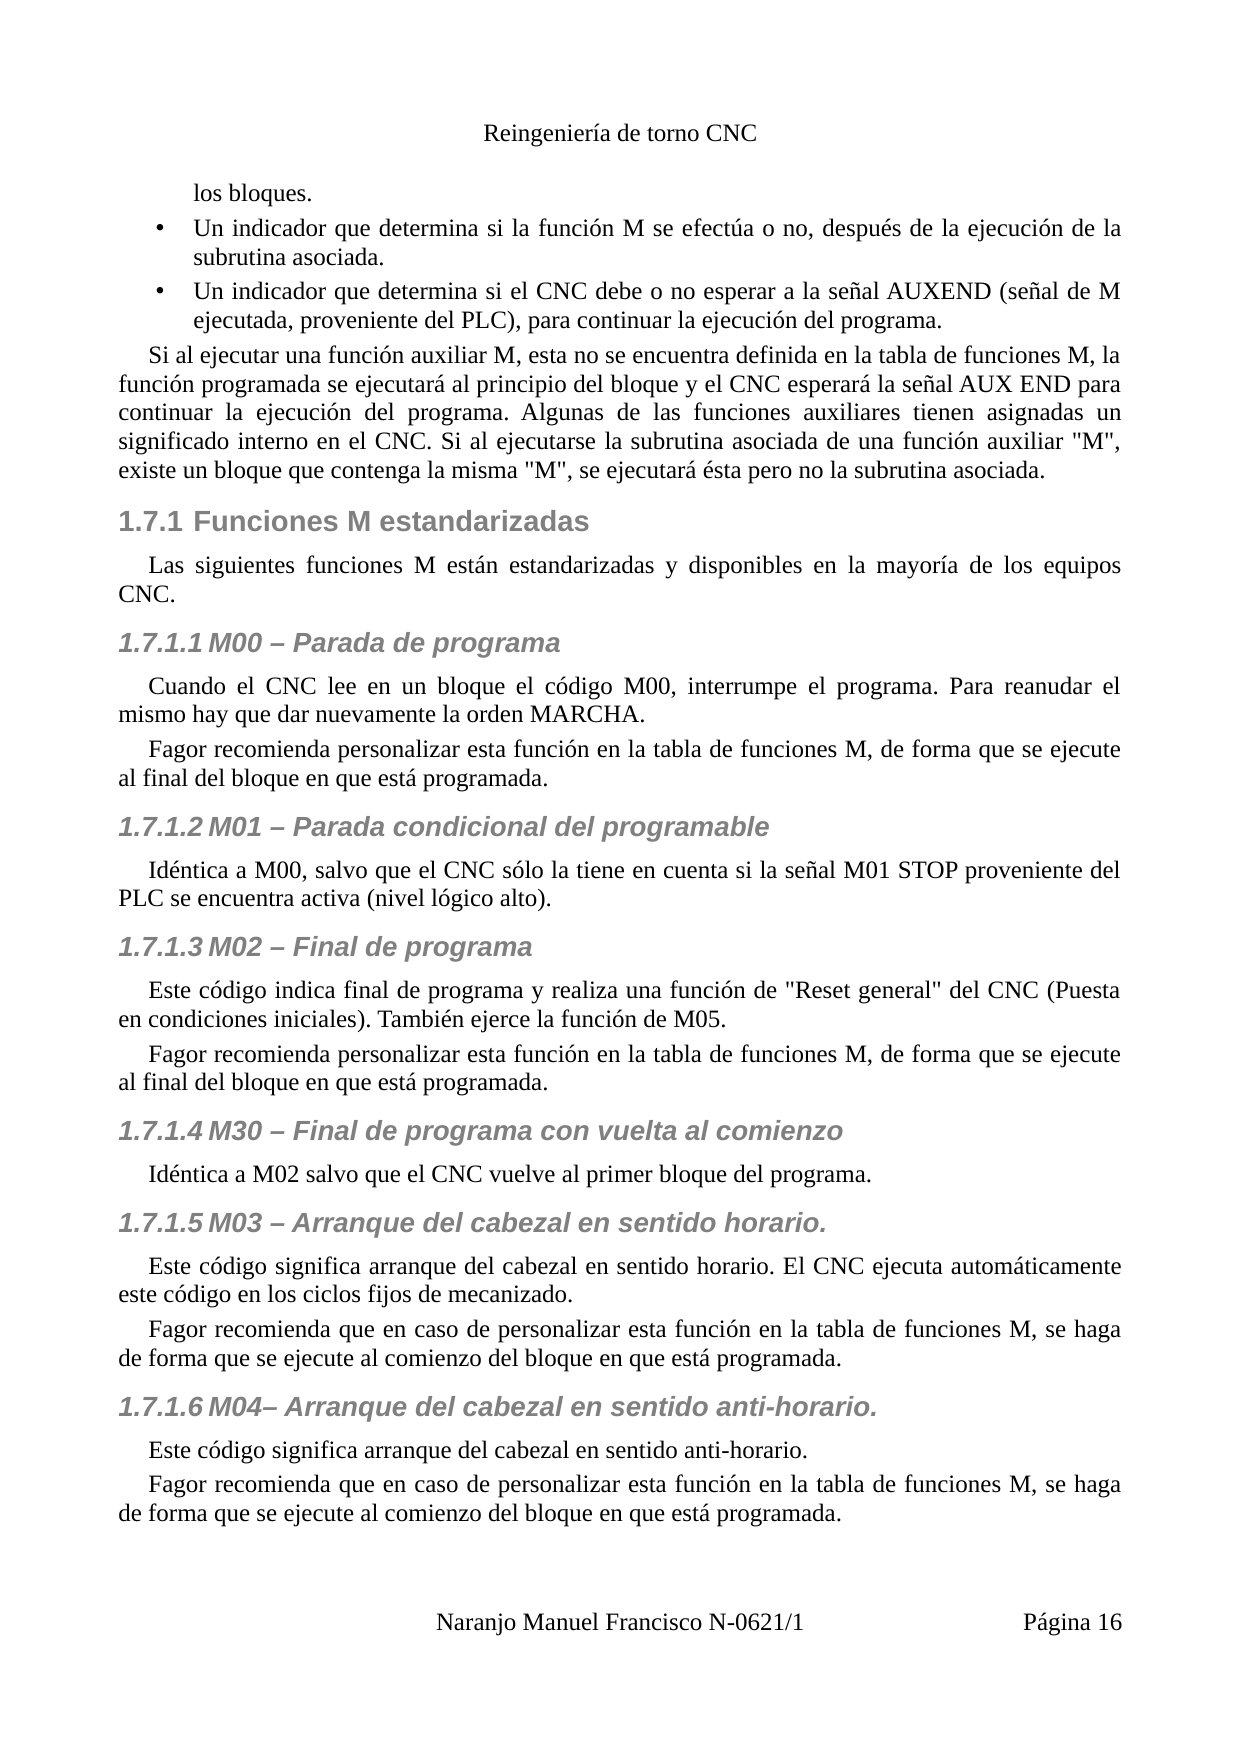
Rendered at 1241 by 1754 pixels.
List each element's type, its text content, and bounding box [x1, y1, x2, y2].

subtitle M00 – Parada de programa [118, 626, 1122, 658]
subtitle M03 – Arranque del cabezal en sentido horario. [118, 1206, 1122, 1238]
text Cuando el CNC lee en un bloque el código M00, interrumpe el programa. Para reanudar el mismo hay que dar nuevamente la orden MARCHA. [118, 671, 1122, 728]
text Las siguientes funciones M están estandarizadas y disponibles en la mayoría de los equipos CNC. [118, 550, 1122, 608]
subtitle M04– Arranque del cabezal en sentido anti-horario. [118, 1390, 1122, 1422]
subtitle M01 – Parada condicional del programable [118, 810, 1122, 842]
subtitle M02 – Final de programa [118, 931, 1122, 963]
text Idéntica a M02 salvo que el CNC vuelve al primer bloque del programa. [118, 1159, 1122, 1188]
subtitle Funciones M estandarizadas [118, 504, 1122, 538]
text Este código significa arranque del cabezal en sentido anti-horario. [118, 1435, 1122, 1463]
text Fagor recomienda personalizar esta función en la tabla de funciones M, de forma que se ejecute al final del bloque en que está programada. [118, 734, 1122, 792]
text Si al ejecutar una función auxiliar M, esta no se encuentra definida en la tabla de funciones M, la función programada se ejecutará al principio del bloque y el CNC esperará la señal AUX END para continuar la ejecución del programa. Algunas de las funciones auxiliares tienen asignadas un significado interno en el CNC. Si al ejecutarse la subrutina asociada de una función auxiliar "M", existe un bloque que contenga la misma "M", se ejecutará ésta pero no la subrutina asociada. [118, 340, 1122, 484]
list Un indicador que determina si la función M se efectúa o no, después de la ejecución de la subrutina asociada. [156, 213, 1122, 270]
text Este código indica final de programa y realiza una función de "Reset general" del CNC (Puesta en condiciones iniciales). También ejerce la función de M05. [118, 975, 1122, 1033]
text Este código significa arranque del cabezal en sentido horario. El CNC ejecuta automáticamente este código en los ciclos fijos de mecanizado. [118, 1251, 1122, 1308]
list los bloques. [156, 178, 1122, 207]
text Fagor recomienda que en caso de personalizar esta función en la tabla de funciones M, se haga de forma que se ejecute al comienzo del bloque en que está programada. [118, 1314, 1122, 1372]
text Fagor recomienda personalizar esta función en la tabla de funciones M, de forma que se ejecute al final del bloque en que está programada. [118, 1039, 1122, 1096]
subtitle M30 – Final de programa con vuelta al comienzo [118, 1115, 1122, 1147]
text Idéntica a M00, salvo que el CNC sólo la tiene en cuenta si la señal M01 STOP proveniente del PLC se encuentra activa (nivel lógico alto). [118, 855, 1122, 912]
text Fagor recomienda que en caso de personalizar esta función en la tabla de funciones M, se haga de forma que se ejecute al comienzo del bloque en que está programada. [118, 1469, 1122, 1527]
list Un indicador que determina si el CNC debe o no esperar a la señal AUXEND (señal de M ejecutada, proveniente del PLC), para continuar la ejecución del programa. [156, 276, 1122, 334]
